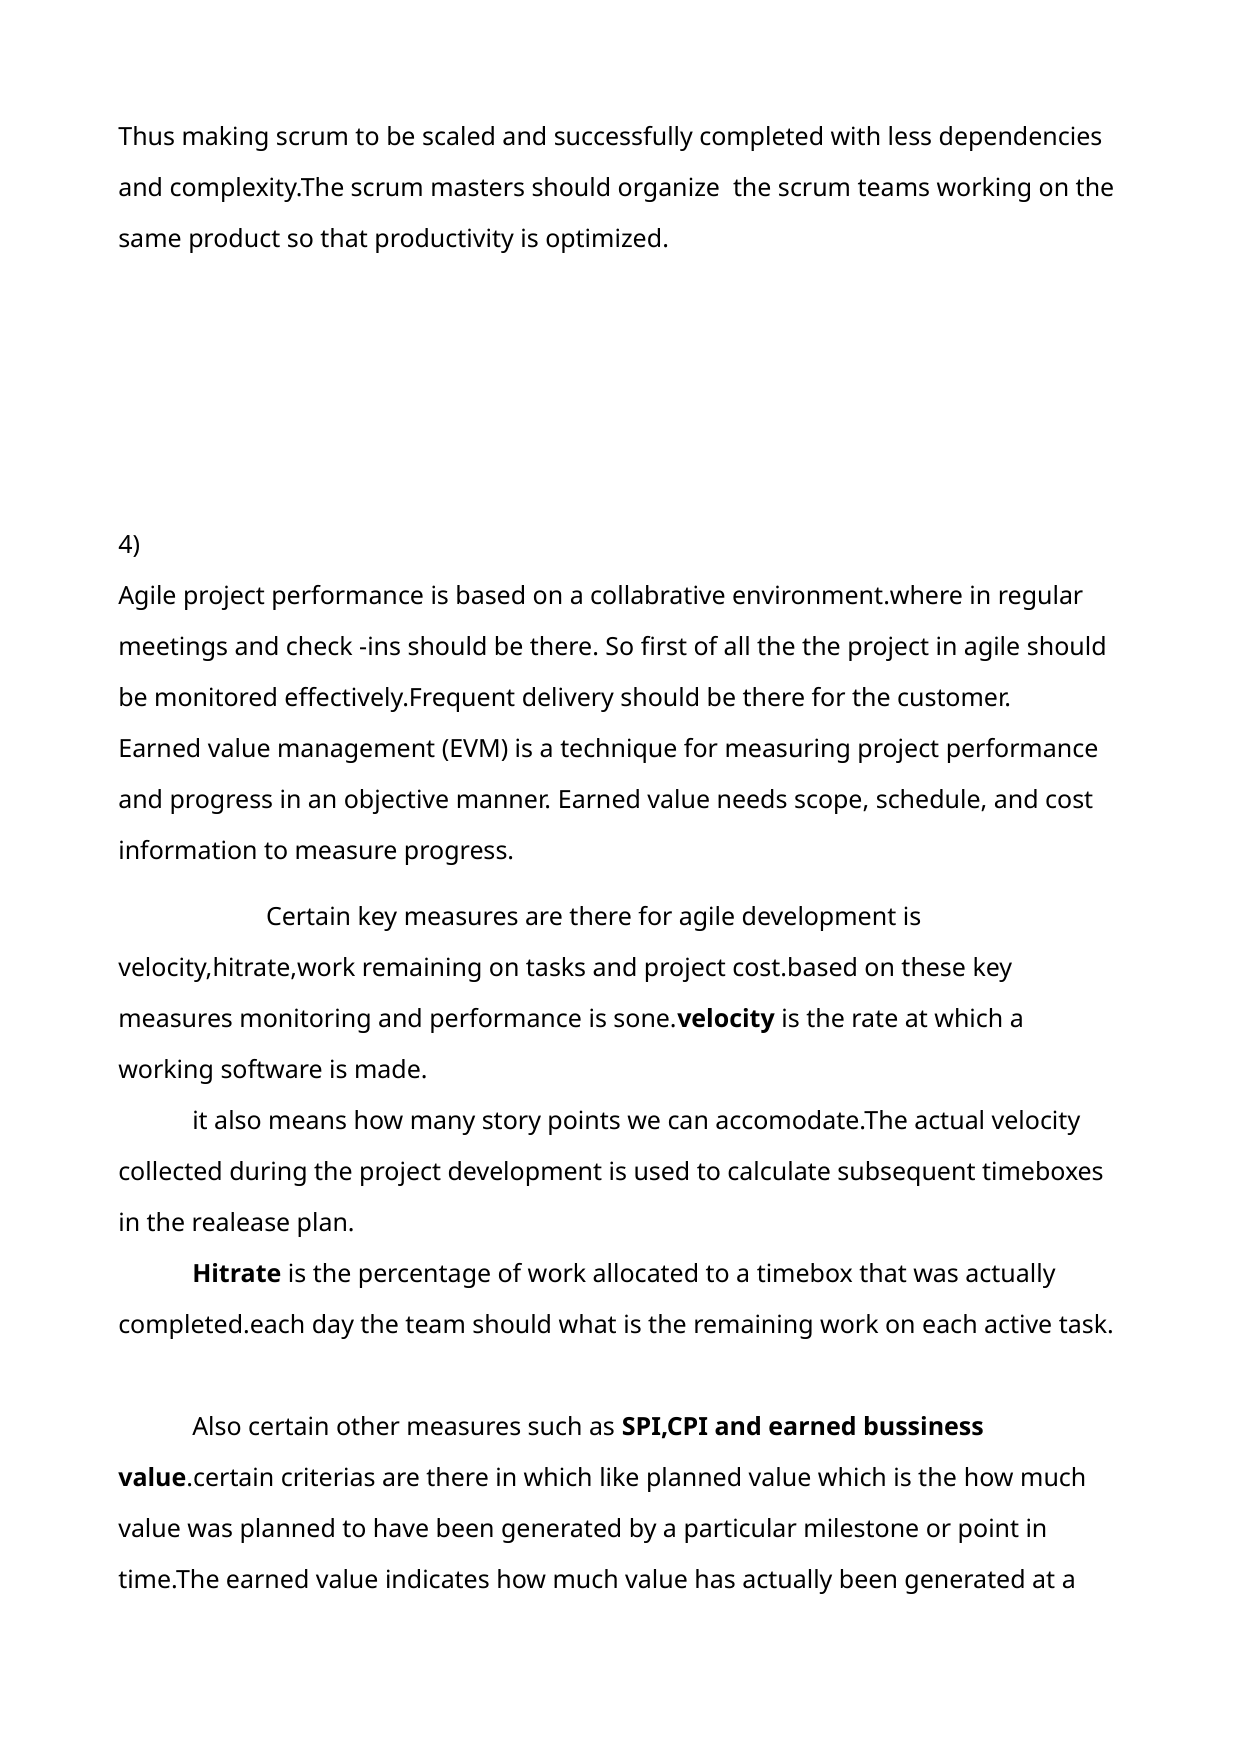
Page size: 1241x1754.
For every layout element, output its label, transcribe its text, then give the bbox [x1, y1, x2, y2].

text 4) [118, 526, 1122, 561]
text Hitrate is the percentage of work allocated to a timebox that was actually completed.each day the team should what is the remaining work on each active task. [118, 1256, 1122, 1341]
text Agile project performance is based on a collabrative environment.where in regular meetings and check -ins should be there. So first of all the the project in agile should be monitored effectively.Frequent delivery should be there for the customer. [118, 577, 1122, 714]
text Earned value management (EVM) is a technique for measuring project performance and progress in an objective manner. Earned value needs scope, schedule, and cost information to measure progress. [118, 731, 1122, 867]
text Certain key measures are there for agile development is velocity,hitrate,work remaining on tasks and project cost.based on these key measures monitoring and performance is sone.velocity is the rate at which a working software is made. [118, 898, 1122, 1086]
text Thus making scrum to be scaled and successfully completed with less dependencies and complexity.The scrum masters should organize the scrum teams working on the same product so that productivity is optimized. [118, 118, 1122, 254]
text Also certain other measures such as SPI,CPI and earned bussiness value.certain criterias are there in which like planned value which is the how much value was planned to have been generated by a particular milestone or point in time.The earned value indicates how much value has actually been generated at a [118, 1409, 1122, 1596]
text it also means how many story points we can accomodate.The actual velocity collected during the project development is used to calculate subsequent timeboxes in the realease plan. [118, 1102, 1122, 1239]
